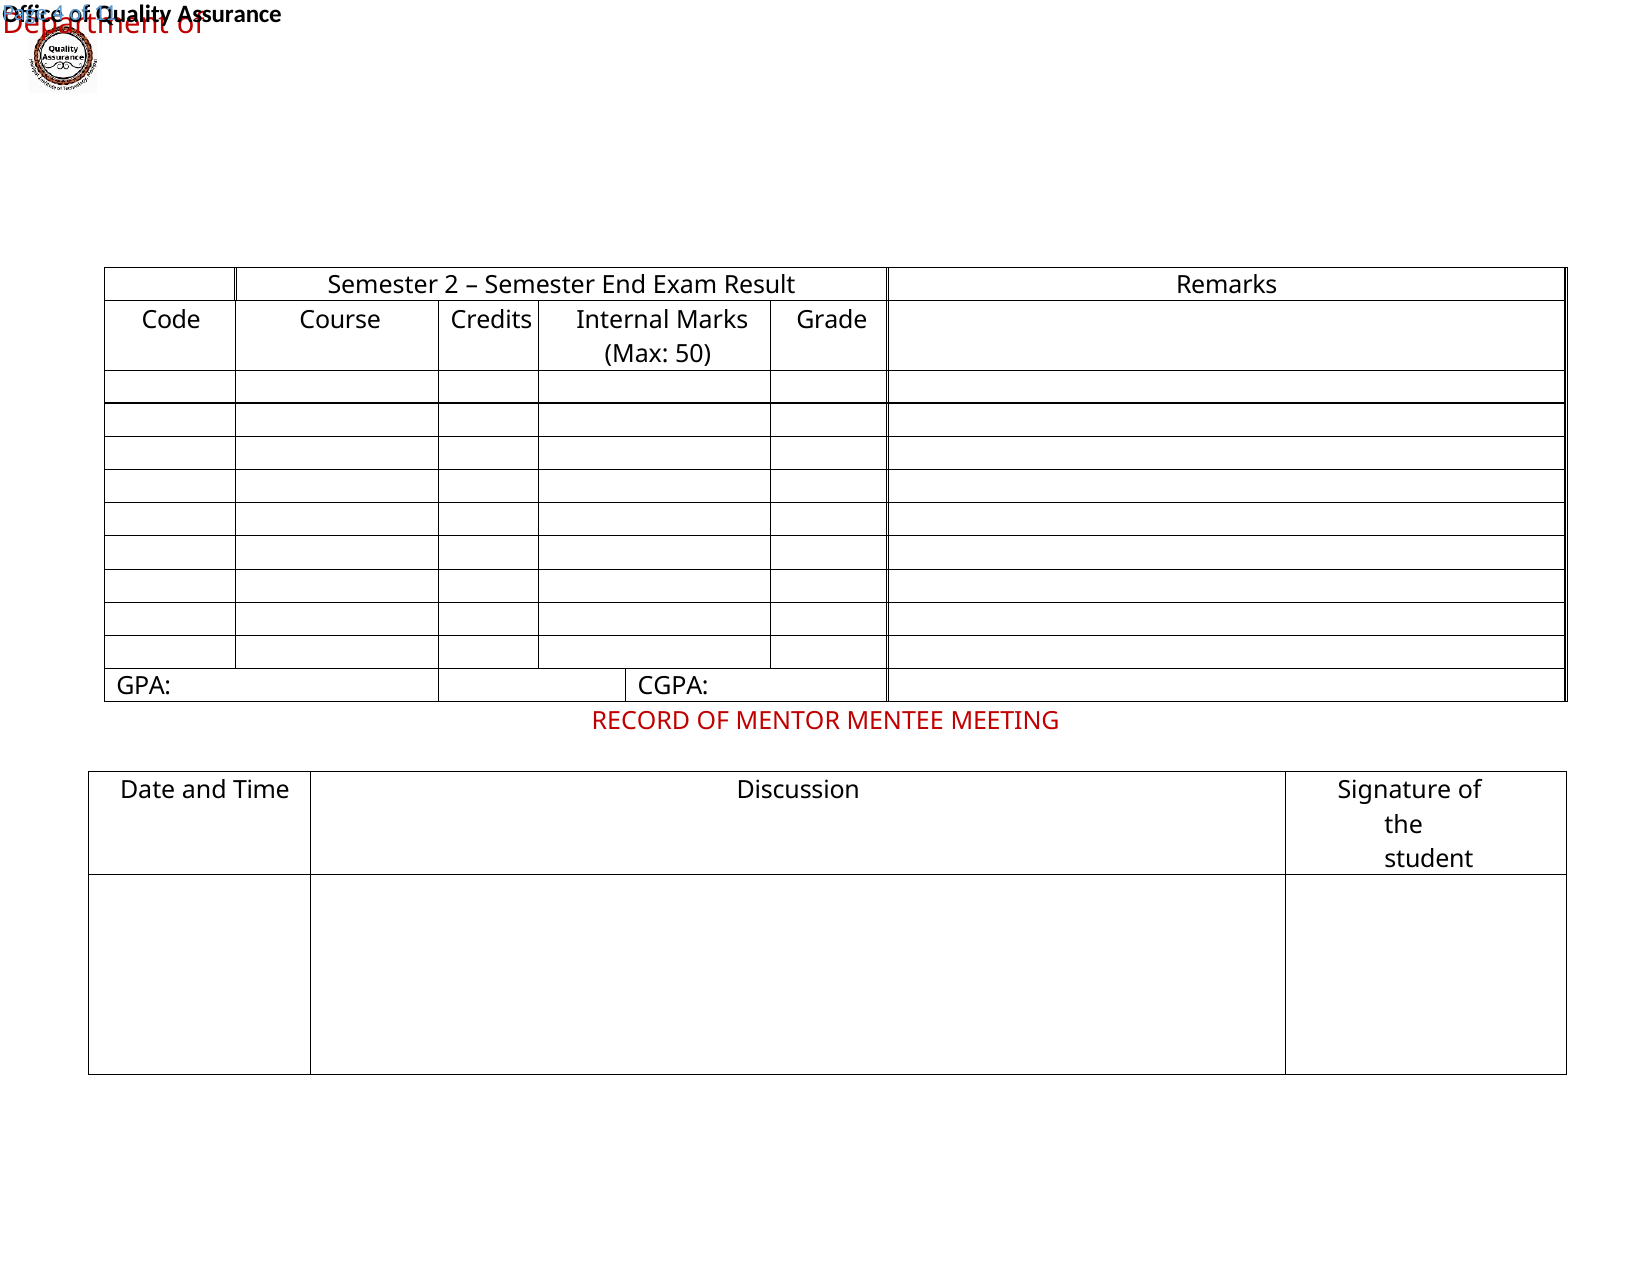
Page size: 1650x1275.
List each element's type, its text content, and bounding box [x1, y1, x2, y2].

table_cell [236, 503, 438, 535]
table_cell [105, 636, 235, 668]
table_cell [771, 503, 886, 535]
table_cell [539, 371, 770, 402]
table_cell [889, 503, 1564, 535]
table_cell [889, 470, 1564, 502]
table_cell [539, 404, 770, 436]
table_cell [105, 570, 235, 602]
table_cell [105, 404, 235, 436]
table_cell [889, 669, 1564, 701]
table_cell [439, 470, 538, 502]
table_cell [439, 404, 538, 436]
table_header Semester 2 – Semester End Exam Result [237, 268, 886, 300]
table_cell [105, 503, 235, 535]
table_cell [539, 437, 770, 469]
table_cell [771, 470, 886, 502]
table_cell [539, 636, 770, 668]
table_cell [771, 404, 886, 436]
table_cell [236, 536, 438, 568]
table_cell GPA: [105, 669, 438, 701]
table_cell [539, 503, 770, 535]
table_cell [439, 371, 538, 402]
table_cell [771, 536, 886, 568]
table_cell [539, 470, 770, 502]
table_cell [439, 536, 538, 568]
table_cell [439, 437, 538, 469]
table_cell [439, 603, 538, 635]
table_cell [236, 470, 438, 502]
table_cell [311, 875, 1285, 1074]
table_cell [539, 570, 770, 602]
table_cell [771, 371, 886, 402]
table_cell [236, 437, 438, 469]
table_cell [889, 636, 1564, 668]
picture [28, 23, 98, 93]
table_cell [539, 536, 770, 568]
table_cell [236, 603, 438, 635]
table_cell [889, 570, 1564, 602]
table_cell [236, 570, 438, 602]
table_cell [889, 603, 1564, 635]
table_header Signature of the student [1286, 772, 1566, 874]
table_cell Internal Marks (Max: 50) [539, 301, 770, 369]
table_cell [439, 570, 538, 602]
table_cell [539, 603, 770, 635]
table_cell [439, 636, 538, 668]
table_cell [105, 603, 235, 635]
table_cell Code [105, 301, 235, 369]
text RECORD OF MENTOR MENTEE MEETING [75, 703, 1575, 737]
table_cell [771, 437, 886, 469]
table_cell Credits [439, 301, 538, 369]
picture [45, 23, 54, 31]
table_cell [236, 371, 438, 402]
table_cell Course [236, 301, 438, 369]
table_header [105, 268, 234, 300]
table_cell [889, 404, 1564, 436]
table_cell [236, 636, 438, 668]
table_cell CGPA: [626, 669, 886, 701]
table_cell [771, 570, 886, 602]
table_header Date and Time [89, 772, 310, 874]
table_header Remarks [889, 268, 1564, 300]
table_cell [236, 404, 438, 436]
table_cell [105, 470, 235, 502]
table_cell [105, 371, 235, 402]
table_cell [889, 371, 1564, 402]
table_cell [889, 301, 1564, 369]
table_cell [889, 536, 1564, 568]
picture [61, 25, 68, 31]
table_cell [89, 875, 310, 1074]
table_cell [105, 437, 235, 469]
table_cell [889, 437, 1564, 469]
table_cell Grade [771, 301, 886, 369]
table_cell [771, 603, 886, 635]
table_cell [1286, 875, 1566, 1074]
table_cell [105, 536, 235, 568]
table_cell [439, 503, 538, 535]
table_cell [771, 636, 886, 668]
table_cell [439, 669, 625, 701]
table_header Discussion [311, 772, 1285, 874]
